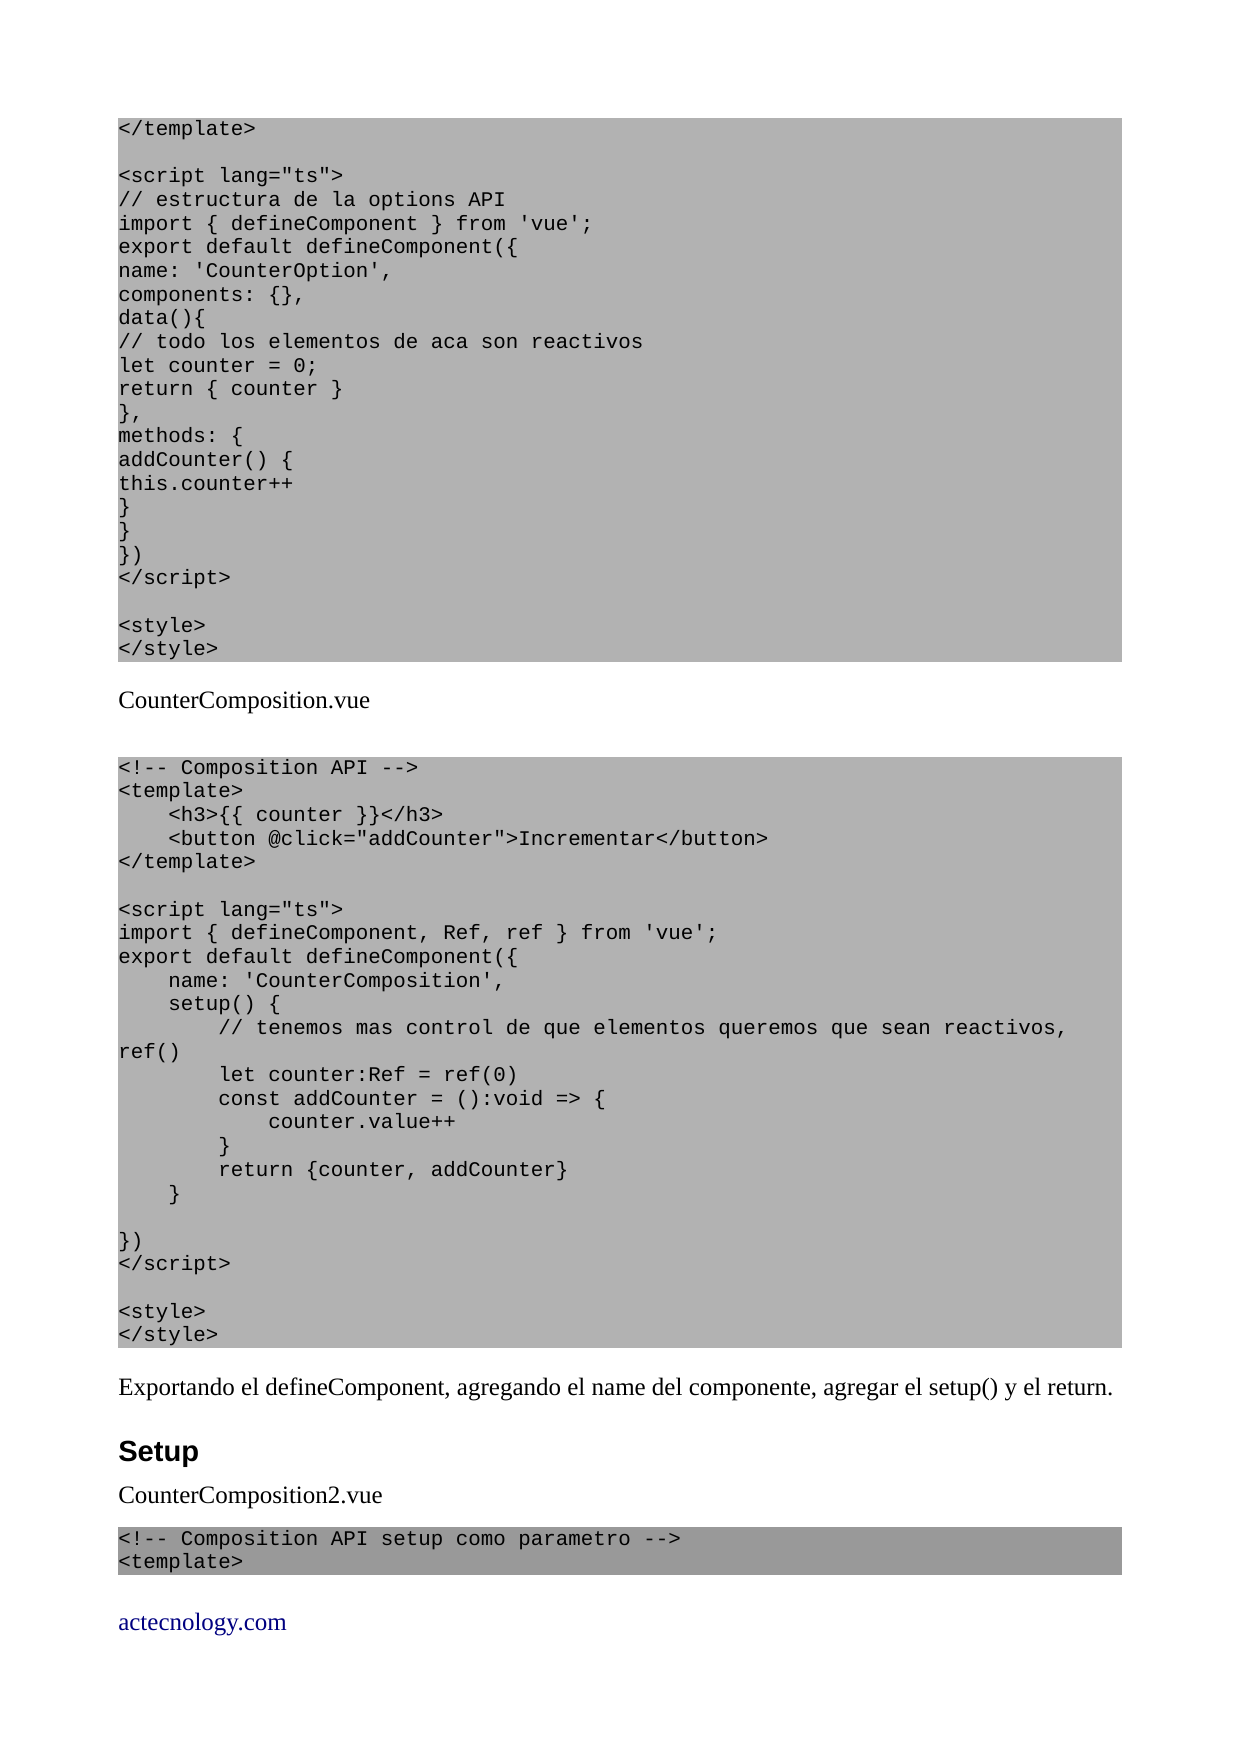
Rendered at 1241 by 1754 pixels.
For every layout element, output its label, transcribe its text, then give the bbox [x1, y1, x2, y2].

text return {counter, addCounter} [118, 1159, 1122, 1182]
text <!-- Composition API setup como parametro --> [118, 1527, 1122, 1551]
text } [118, 1135, 1122, 1159]
text <style> [118, 1301, 1122, 1324]
text import { defineComponent, Ref, ref } from 'vue'; [118, 922, 1122, 946]
text </template> [118, 118, 1122, 142]
text let counter = 0; [118, 354, 1122, 378]
text <style> [118, 615, 1122, 638]
text addCounter() { [118, 449, 1122, 473]
text name: 'CounterComposition', [118, 970, 1122, 993]
text CounterComposition2.vue [118, 1480, 1122, 1509]
text } [118, 520, 1122, 544]
text } [118, 496, 1122, 520]
text <!-- Composition API --> [118, 757, 1122, 781]
text }, [118, 402, 1122, 426]
text // estructura de la options API [118, 189, 1122, 213]
text </style> [118, 638, 1122, 662]
text methods: { [118, 426, 1122, 449]
text }) [118, 1230, 1122, 1253]
subtitle Setup [118, 1434, 1122, 1467]
text return { counter } [118, 378, 1122, 402]
text <script lang="ts"> [118, 165, 1122, 189]
text setup() { [118, 993, 1122, 1017]
text import { defineComponent } from 'vue'; [118, 213, 1122, 236]
text </script> [118, 567, 1122, 591]
text <template> [118, 1551, 1122, 1575]
text </style> [118, 1324, 1122, 1348]
text let counter:Ref = ref(0) [118, 1064, 1122, 1088]
text export default defineComponent({ [118, 946, 1122, 970]
text components: {}, [118, 284, 1122, 307]
text <button @click="addCounter">Incrementar</button> [118, 828, 1122, 851]
text data(){ [118, 307, 1122, 331]
text <script lang="ts"> [118, 899, 1122, 922]
text const addCounter = ():void => { [118, 1088, 1122, 1112]
text </template> [118, 851, 1122, 875]
text Exportando el defineComponent, agregando el name del componente, agregar el setup() y el return. [118, 1372, 1122, 1400]
text }) [118, 544, 1122, 567]
text // todo los elementos de aca son reactivos [118, 331, 1122, 354]
text <template> [118, 781, 1122, 804]
text counter.value++ [118, 1112, 1122, 1135]
text this.counter++ [118, 473, 1122, 496]
text CounterComposition.vue [118, 686, 1122, 714]
text } [118, 1182, 1122, 1206]
text name: 'CounterOption', [118, 260, 1122, 284]
text <h3>{{ counter }}</h3> [118, 804, 1122, 828]
text </script> [118, 1253, 1122, 1277]
text // tenemos mas control de que elementos queremos que sean reactivos, ref() [118, 1017, 1122, 1064]
text export default defineComponent({ [118, 236, 1122, 260]
